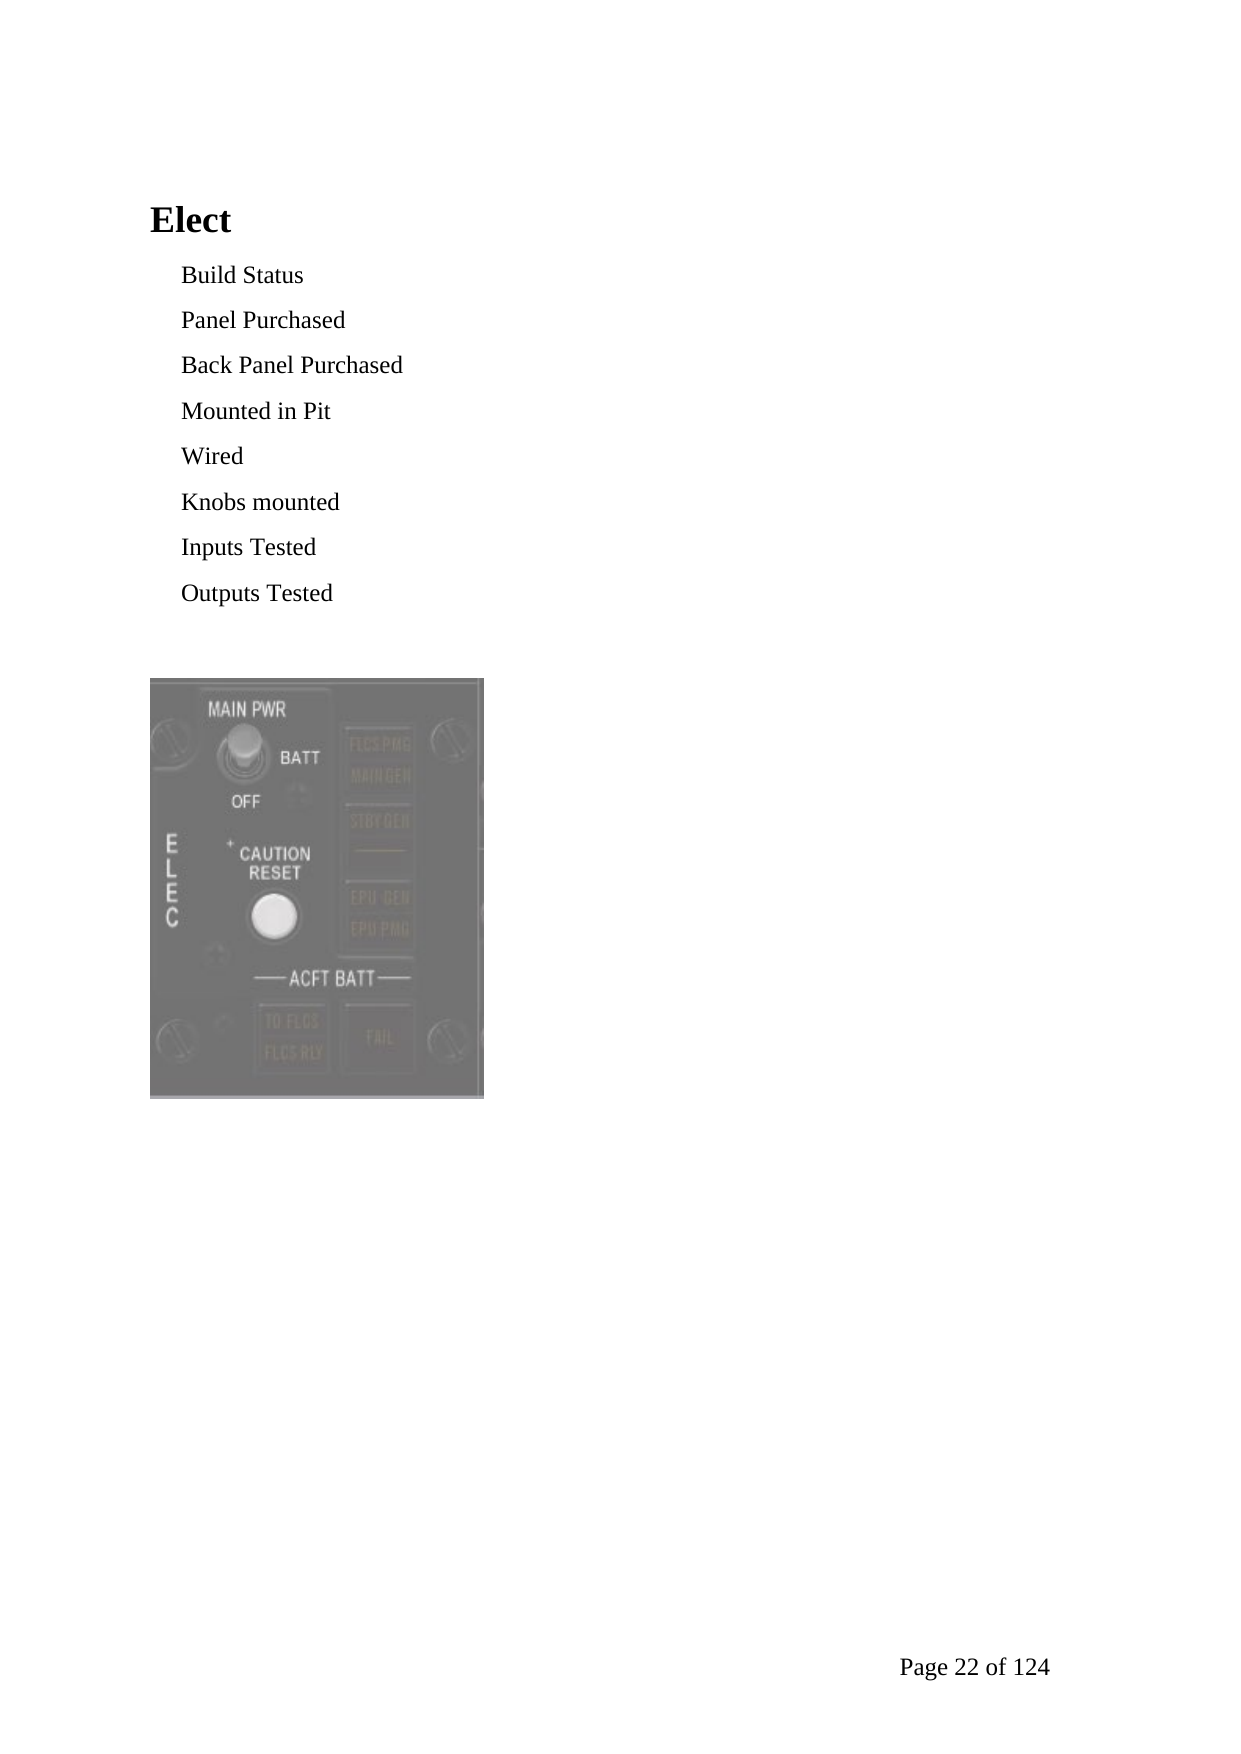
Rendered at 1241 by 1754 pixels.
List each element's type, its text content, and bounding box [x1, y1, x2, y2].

picture [150, 678, 484, 1099]
table_cell [465, 342, 652, 388]
table_cell Wired [173, 433, 465, 478]
table_cell [465, 297, 652, 342]
table_cell Inputs Tested [173, 524, 465, 569]
table_cell Knobs mounted [173, 479, 465, 524]
table_cell Outputs Tested [173, 569, 465, 615]
table_cell [465, 433, 652, 478]
table_cell Back Panel Purchased [173, 342, 465, 388]
table_cell [465, 524, 652, 569]
table_cell [465, 479, 652, 524]
table_cell [465, 569, 652, 615]
subtitle Elect [150, 198, 1090, 241]
table_cell Mounted in Pit [173, 388, 465, 433]
table_cell Panel Purchased [173, 297, 465, 342]
table_cell [465, 388, 652, 433]
table_header Build Status [173, 251, 652, 297]
